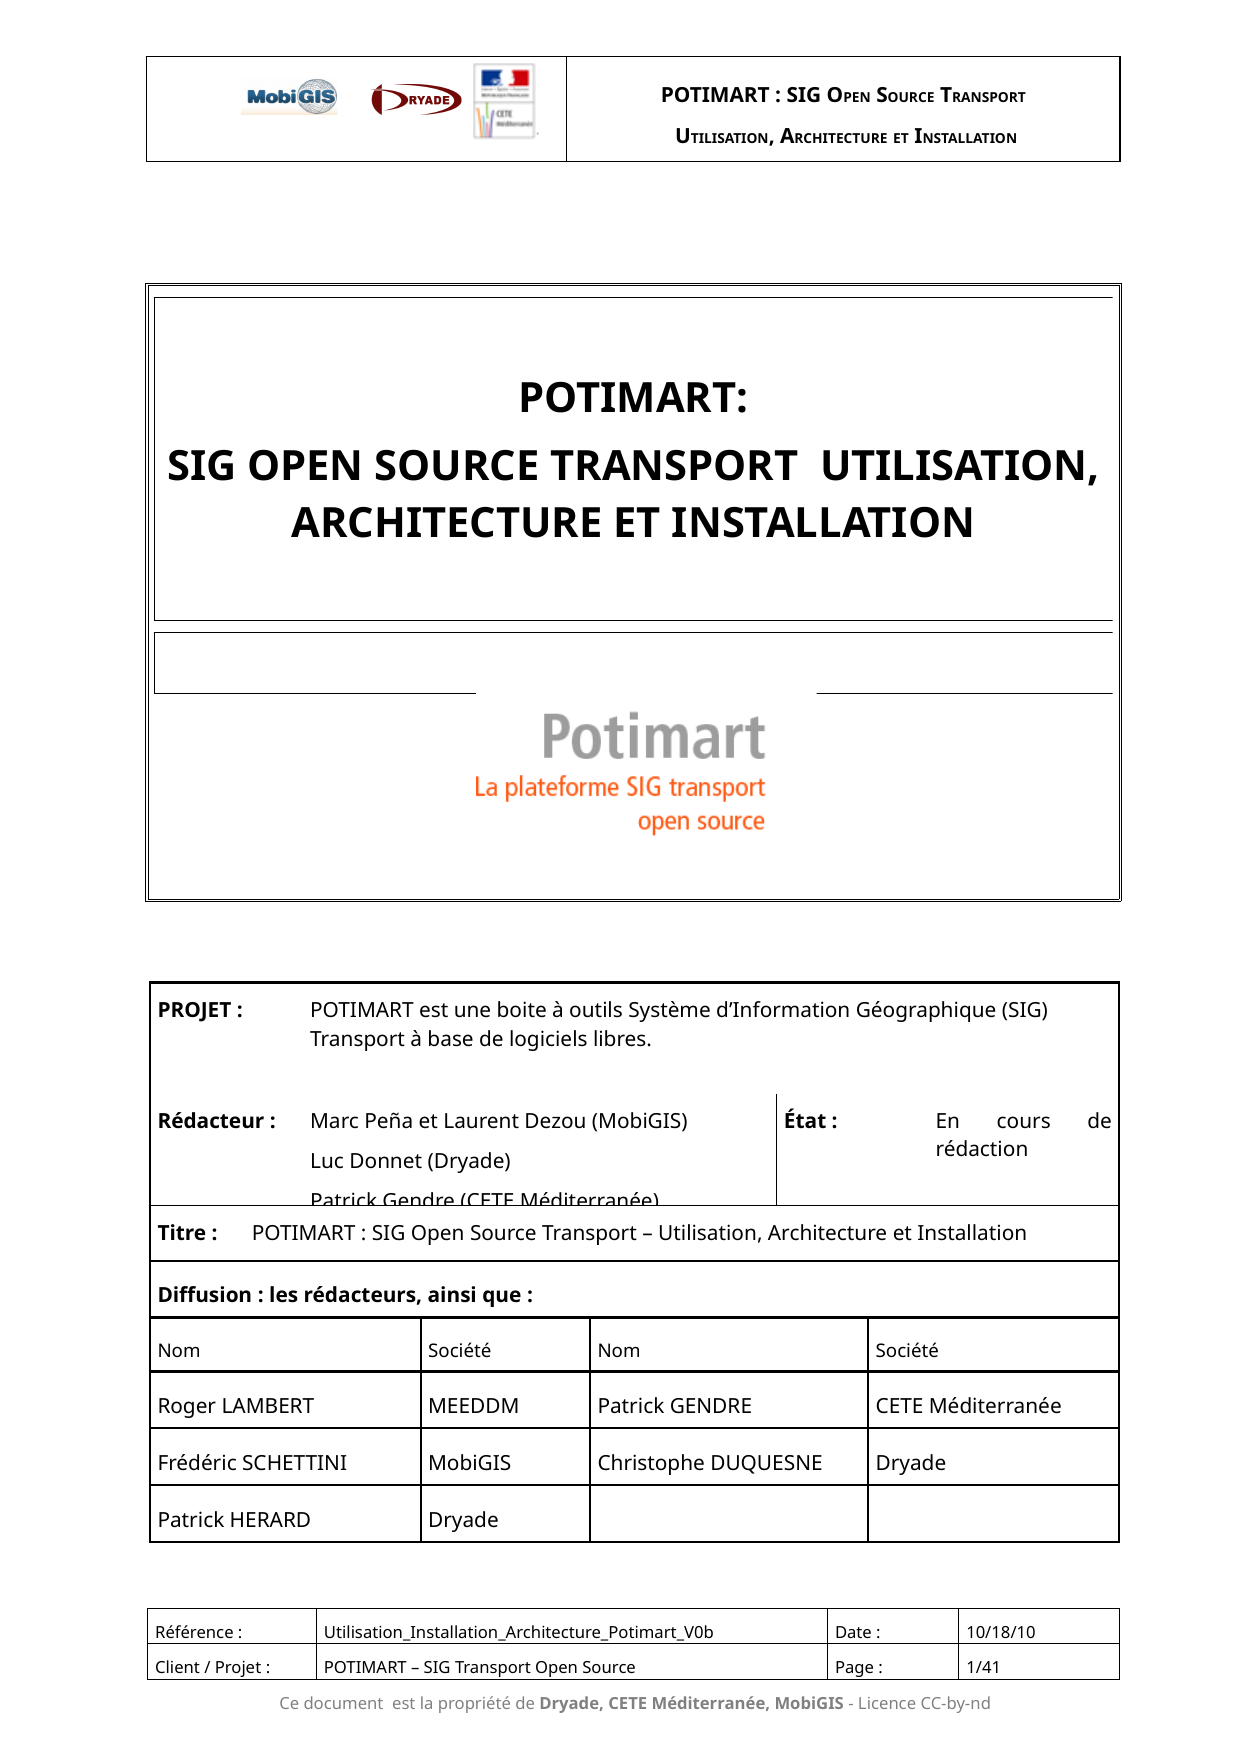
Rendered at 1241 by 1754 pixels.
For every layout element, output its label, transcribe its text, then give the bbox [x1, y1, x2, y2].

table_header PROJET : [151, 984, 303, 1094]
table_cell MobiGIS [422, 1429, 589, 1484]
table_cell Christophe DUQUESNE [591, 1429, 867, 1484]
table_cell Société [869, 1319, 1118, 1370]
table_cell [591, 1486, 867, 1541]
table_cell [149, 620, 1119, 899]
table_cell [869, 1486, 1118, 1541]
table_cell Dryade [869, 1429, 1118, 1484]
table_cell POTIMART : SIG Open Source Transport – Utilisation, Architecture et Installation [244, 1206, 1118, 1259]
table_cell Frédéric SCHETTINI [151, 1429, 420, 1484]
table_cell MEEDDM [422, 1373, 589, 1427]
table_cell Nom [591, 1319, 867, 1370]
table_cell En cours de rédaction [928, 1094, 1118, 1205]
table_cell Rédacteur : [151, 1094, 303, 1205]
picture [241, 78, 338, 115]
picture [472, 62, 539, 141]
picture [370, 84, 462, 115]
table_cell CETE Méditerranée [869, 1373, 1118, 1427]
table_cell Diffusion : les rédacteurs, ainsi que : [151, 1262, 1118, 1316]
table_cell Nom [151, 1319, 420, 1370]
table_cell Dryade [422, 1486, 589, 1541]
table_header POTIMART est une boite à outils Système d’Information Géographique (SIG) Transport à base de logiciels libres. [303, 984, 1118, 1094]
table_cell Marc Peña et Laurent Dezou (MobiGIS) Luc Donnet (Dryade) Patrick Gendre (CETE Méditerranée) [303, 1094, 776, 1205]
table_cell Titre : [151, 1206, 244, 1259]
table_cell État : [777, 1094, 928, 1205]
table_header POTIMART: SIG OPEN SOURCE TRANSPORT Utilisation, Architecture et Installation [149, 286, 1119, 620]
table_cell Patrick GENDRE [591, 1373, 867, 1427]
table_cell Patrick HERARD [151, 1486, 420, 1541]
table_cell Société [422, 1319, 589, 1370]
table_cell Roger LAMBERT [151, 1373, 420, 1427]
